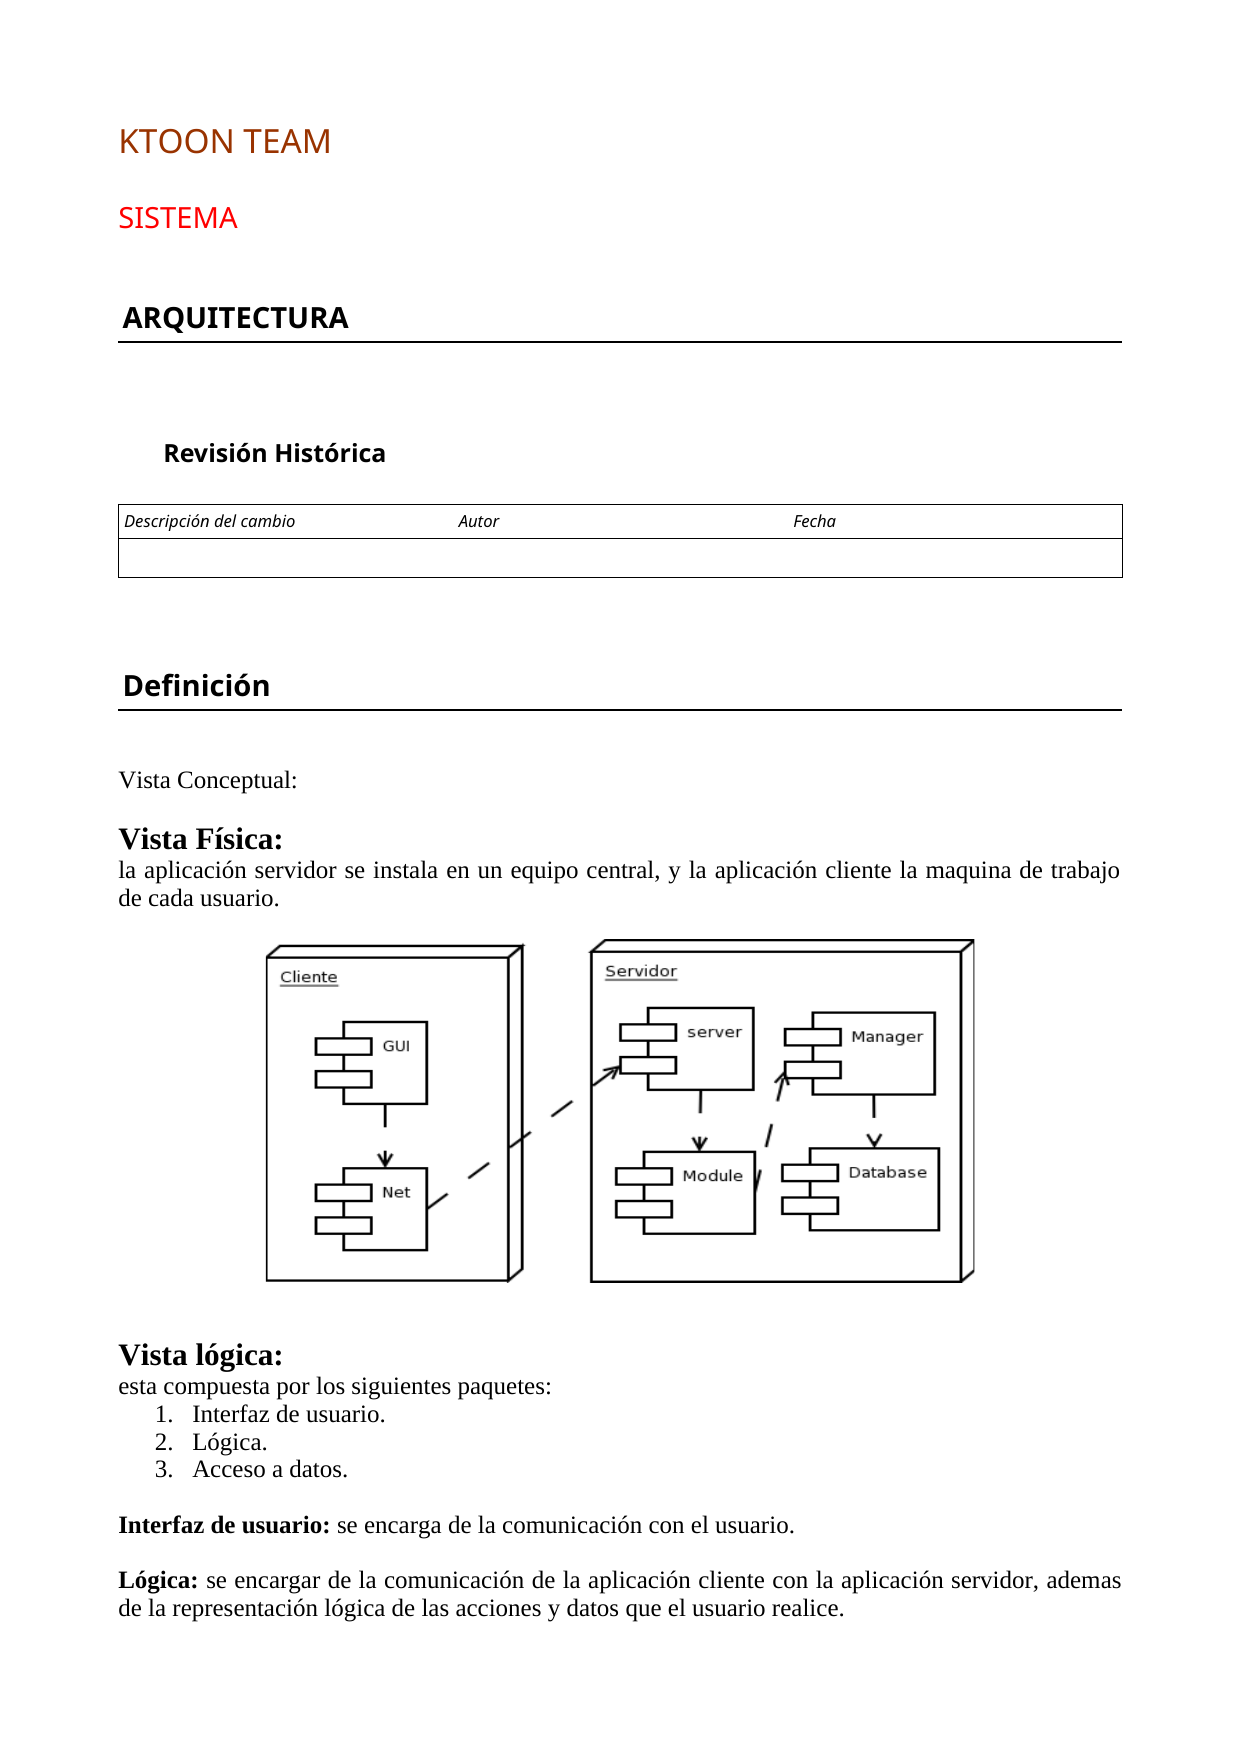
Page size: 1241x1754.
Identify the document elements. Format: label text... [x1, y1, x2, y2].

subtitle Revisión Histórica [118, 436, 1122, 470]
picture [265, 939, 975, 1283]
list Acceso a datos. [154, 1455, 1122, 1483]
table_cell [787, 539, 1122, 577]
list Lógica. [154, 1428, 1122, 1455]
text Definición [118, 660, 1122, 709]
text Lógica: se encargar de la comunicación de la aplicación cliente con la aplicación servidor, ademas de la representación lógica de las acciones y datos que el usuario realice. [118, 1566, 1122, 1622]
table_header Descripción del cambio [119, 505, 453, 538]
text ARQUITECTURA [118, 293, 1122, 341]
table_header Autor [453, 505, 787, 538]
list Interfaz de usuario. [154, 1400, 1122, 1428]
text la aplicación servidor se instala en un equipo central, y la aplicación cliente la maquina de trabajo de cada usuario. [118, 856, 1122, 912]
text Vista lógica: [118, 1338, 1122, 1372]
text SISTEMA [118, 198, 1122, 237]
text Vista Conceptual: [118, 766, 1122, 794]
text esta compuesta por los siguientes paquetes: [118, 1372, 1122, 1400]
table_cell [119, 539, 453, 577]
text Vista Física: [118, 822, 1122, 856]
text KTOON TEAM [118, 118, 1122, 163]
table_cell [453, 539, 787, 577]
text Interfaz de usuario: se encarga de la comunicación con el usuario. [118, 1511, 1122, 1538]
table_header Fecha [787, 505, 1122, 538]
